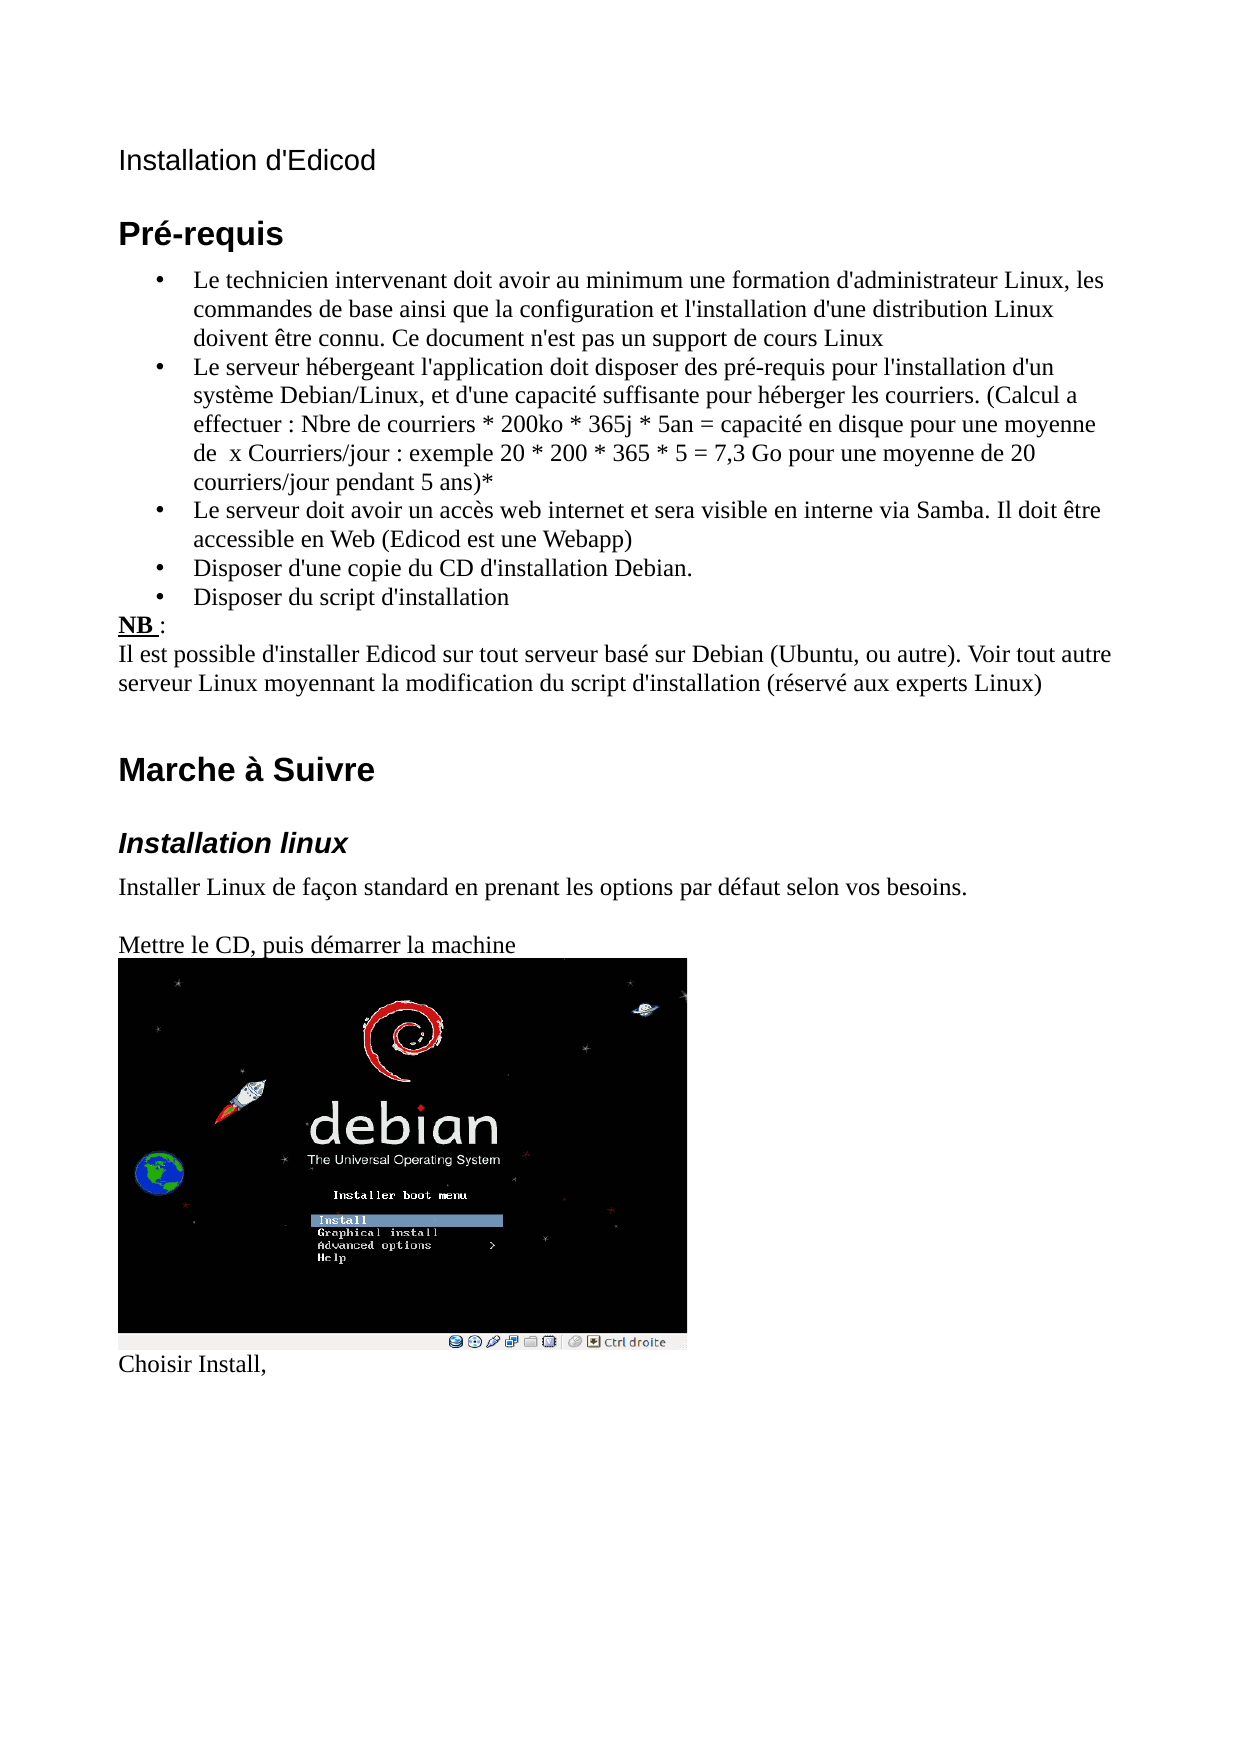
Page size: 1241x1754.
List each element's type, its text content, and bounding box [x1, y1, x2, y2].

text Il est possible d'installer Edicod sur tout serveur basé sur Debian (Ubuntu, ou autre). Voir tout autre serveur Linux moyennant la modification du script d'installation (réservé aux experts Linux) [118, 639, 1122, 697]
text Installer Linux de façon standard en prenant les options par défaut selon vos besoins. [118, 872, 1122, 901]
picture [118, 958, 688, 1350]
subtitle Pré-requis [118, 214, 1122, 253]
list Le serveur hébergeant l'application doit disposer des pré-requis pour l'installation d'un système Debian/Linux, et d'une capacité suffisante pour héberger les courriers. (Calcul a effectuer : Nbre de courriers * 200ko * 365j * 5an = capacité en disque pour une moyenne de x Courriers/jour : exemple 20 * 200 * 365 * 5 = 7,3 Go pour une moyenne de 20 courriers/jour pendant 5 ans)* [156, 352, 1122, 495]
text Choisir Install, [118, 1349, 1122, 1378]
text NB : [118, 610, 1122, 639]
subtitle Installation linux [118, 826, 1122, 860]
subtitle Installation d'Edicod [118, 143, 1122, 177]
subtitle Marche à Suivre [118, 750, 1122, 789]
list Disposer du script d'installation [156, 582, 1122, 610]
text Mettre le CD, puis démarrer la machine [118, 930, 1122, 959]
list Le serveur doit avoir un accès web internet et sera visible en interne via Samba. Il doit être accessible en Web (Edicod est une Webapp) [156, 495, 1122, 553]
list Disposer d'une copie du CD d'installation Debian. [156, 553, 1122, 582]
list Le technicien intervenant doit avoir au minimum une formation d'administrateur Linux, les commandes de base ainsi que la configuration et l'installation d'une distribution Linux doivent être connu. Ce document n'est pas un support de cours Linux [156, 265, 1122, 352]
